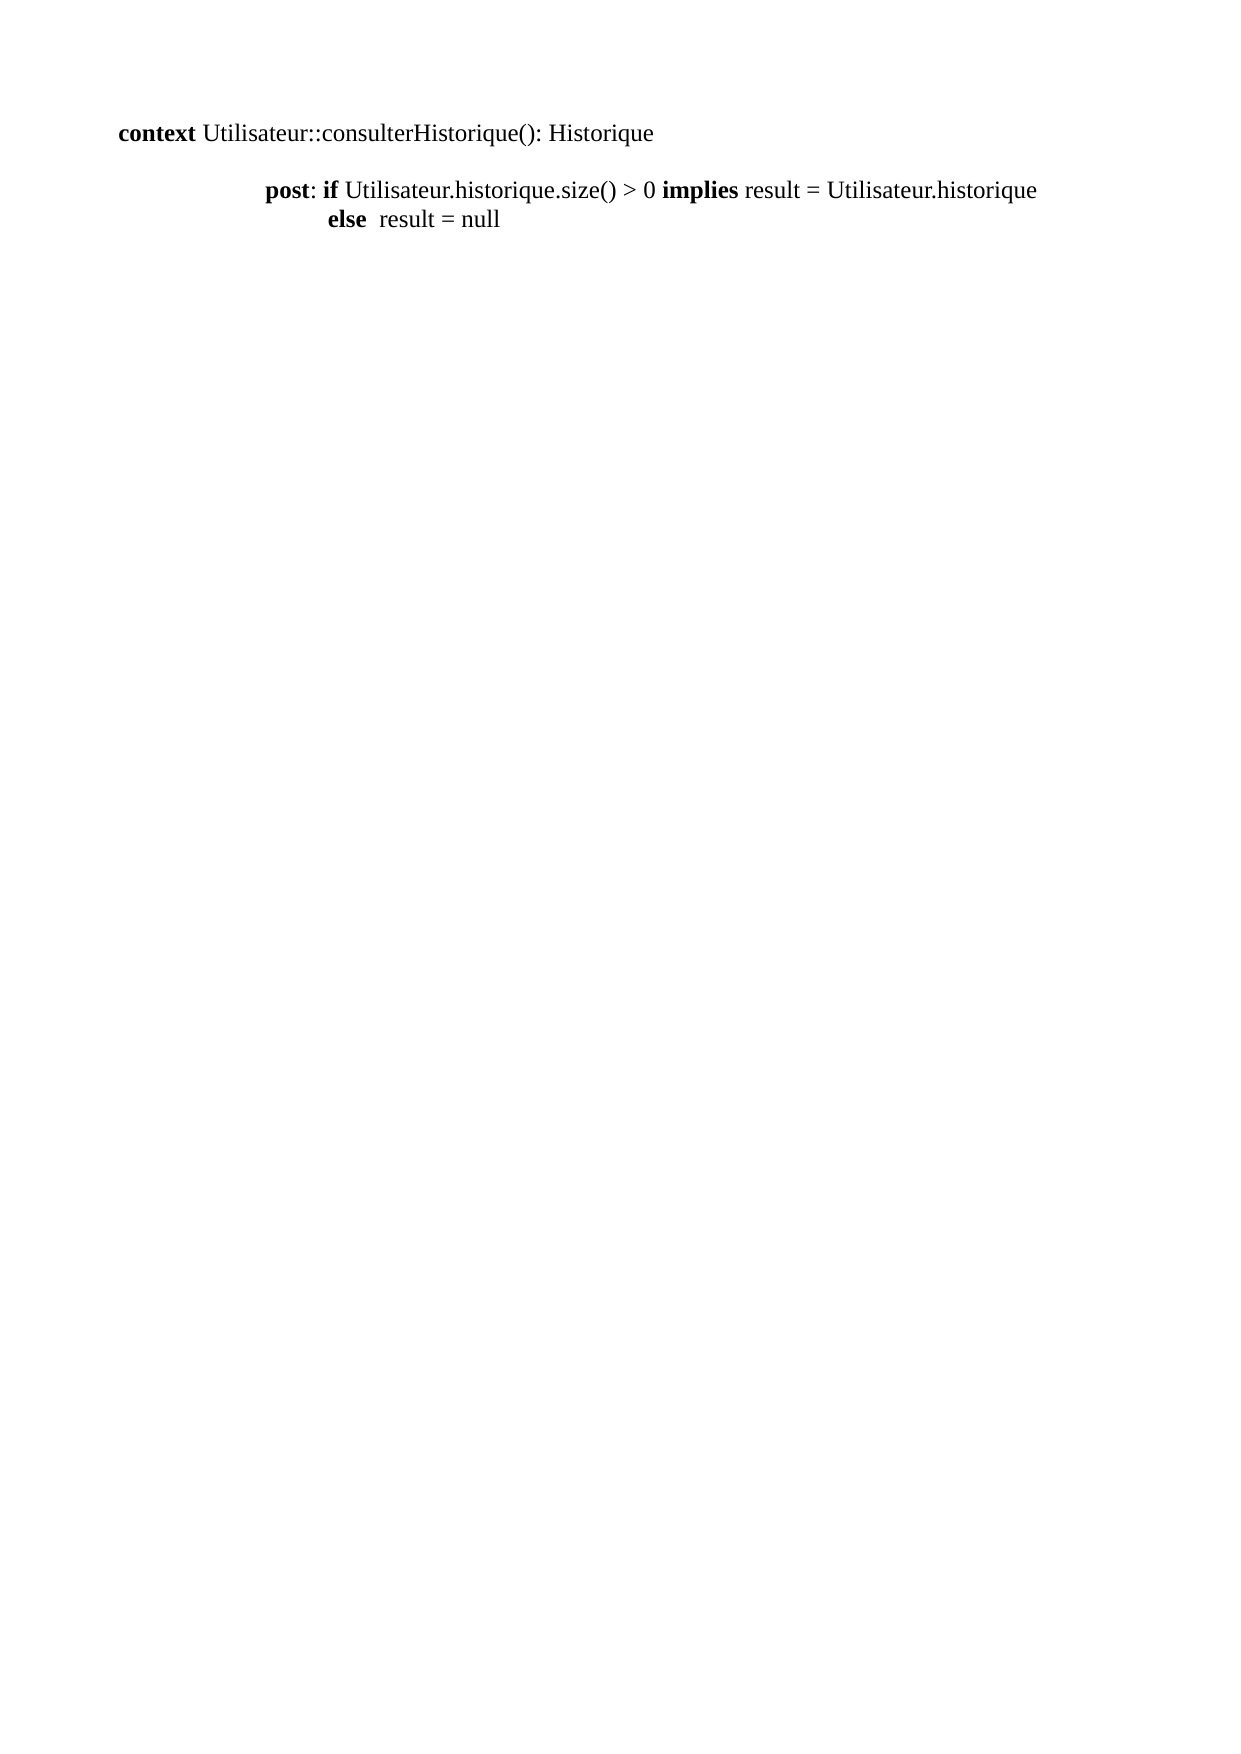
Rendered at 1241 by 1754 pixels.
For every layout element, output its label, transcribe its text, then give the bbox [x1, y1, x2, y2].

text else result = null [118, 204, 1122, 233]
text post: if Utilisateur.historique.size() > 0 implies result = Utilisateur.historique [118, 176, 1122, 204]
text context Utilisateur::consulterHistorique(): Historique [118, 118, 1122, 147]
